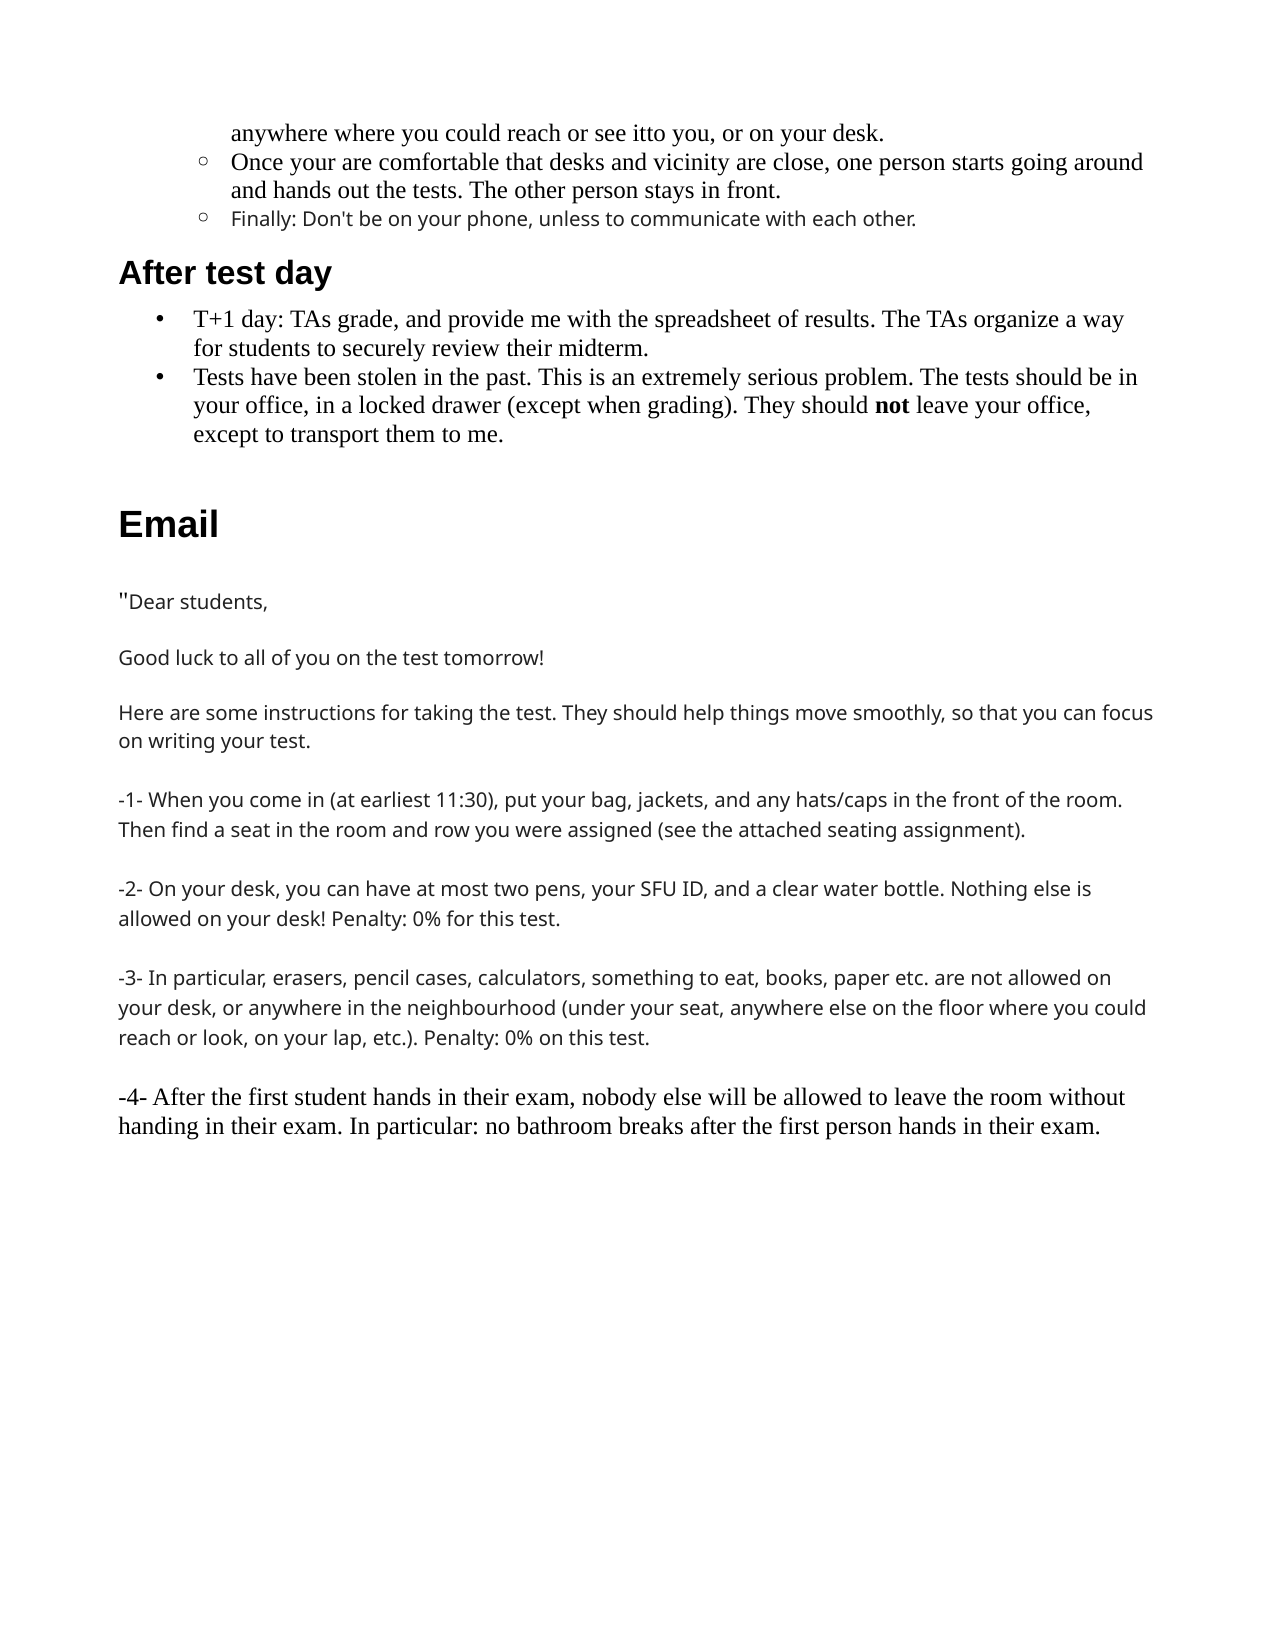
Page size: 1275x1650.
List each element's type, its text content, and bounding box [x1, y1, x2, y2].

list Finally: Don't be on your phone, unless to communicate with each other. [193, 204, 1157, 232]
text -1- When you come in (at earliest 11:30), put your bag, jackets, and any hats/caps in the front of the room. Then find a seat in the room and row you were assigned (see the attached seating assignment). [118, 784, 1157, 843]
subtitle After test day [118, 253, 1157, 292]
subtitle Email [118, 502, 1157, 545]
list T+1 day: TAs grade, and provide me with the spreadsheet of results. The TAs organize a way for students to securely review their midterm. [156, 304, 1157, 362]
list Tests have been stolen in the past. This is an extremely serious problem. The tests should be in your office, in a locked drawer (except when grading). They should not leave your office, except to transport them to me. [156, 362, 1157, 448]
list Once your are comfortable that desks and vicinity are close, one person starts going around and hands out the tests. The other person stays in front. [193, 147, 1157, 204]
text -2- On your desk, you can have at most two pens, your SFU ID, and a clear water bottle. Nothing else is allowed on your desk! Penalty: 0% for this test. [118, 873, 1157, 932]
list anywhere where you could reach or see itto you, or on your desk. [193, 118, 1157, 147]
text -3- In particular, erasers, pencil cases, calculators, something to eat, books, paper etc. are not allowed on your desk, or anywhere in the neighbourhood (under your seat, anywhere else on the floor where you could reach or look, on your lap, etc.). Penalty: 0% on this test. [118, 962, 1157, 1051]
text -4- After the first student hands in their exam, nobody else will be allowed to leave the room without handing in their exam. In particular: no bathroom breaks after the first person hands in their exam. [118, 1081, 1157, 1140]
text "Dear students, Good luck to all of you on the test tomorrow! Here are some instructions for taking the test. They should help things move smoothly, so that you can focus on writing your test. [118, 586, 1157, 754]
